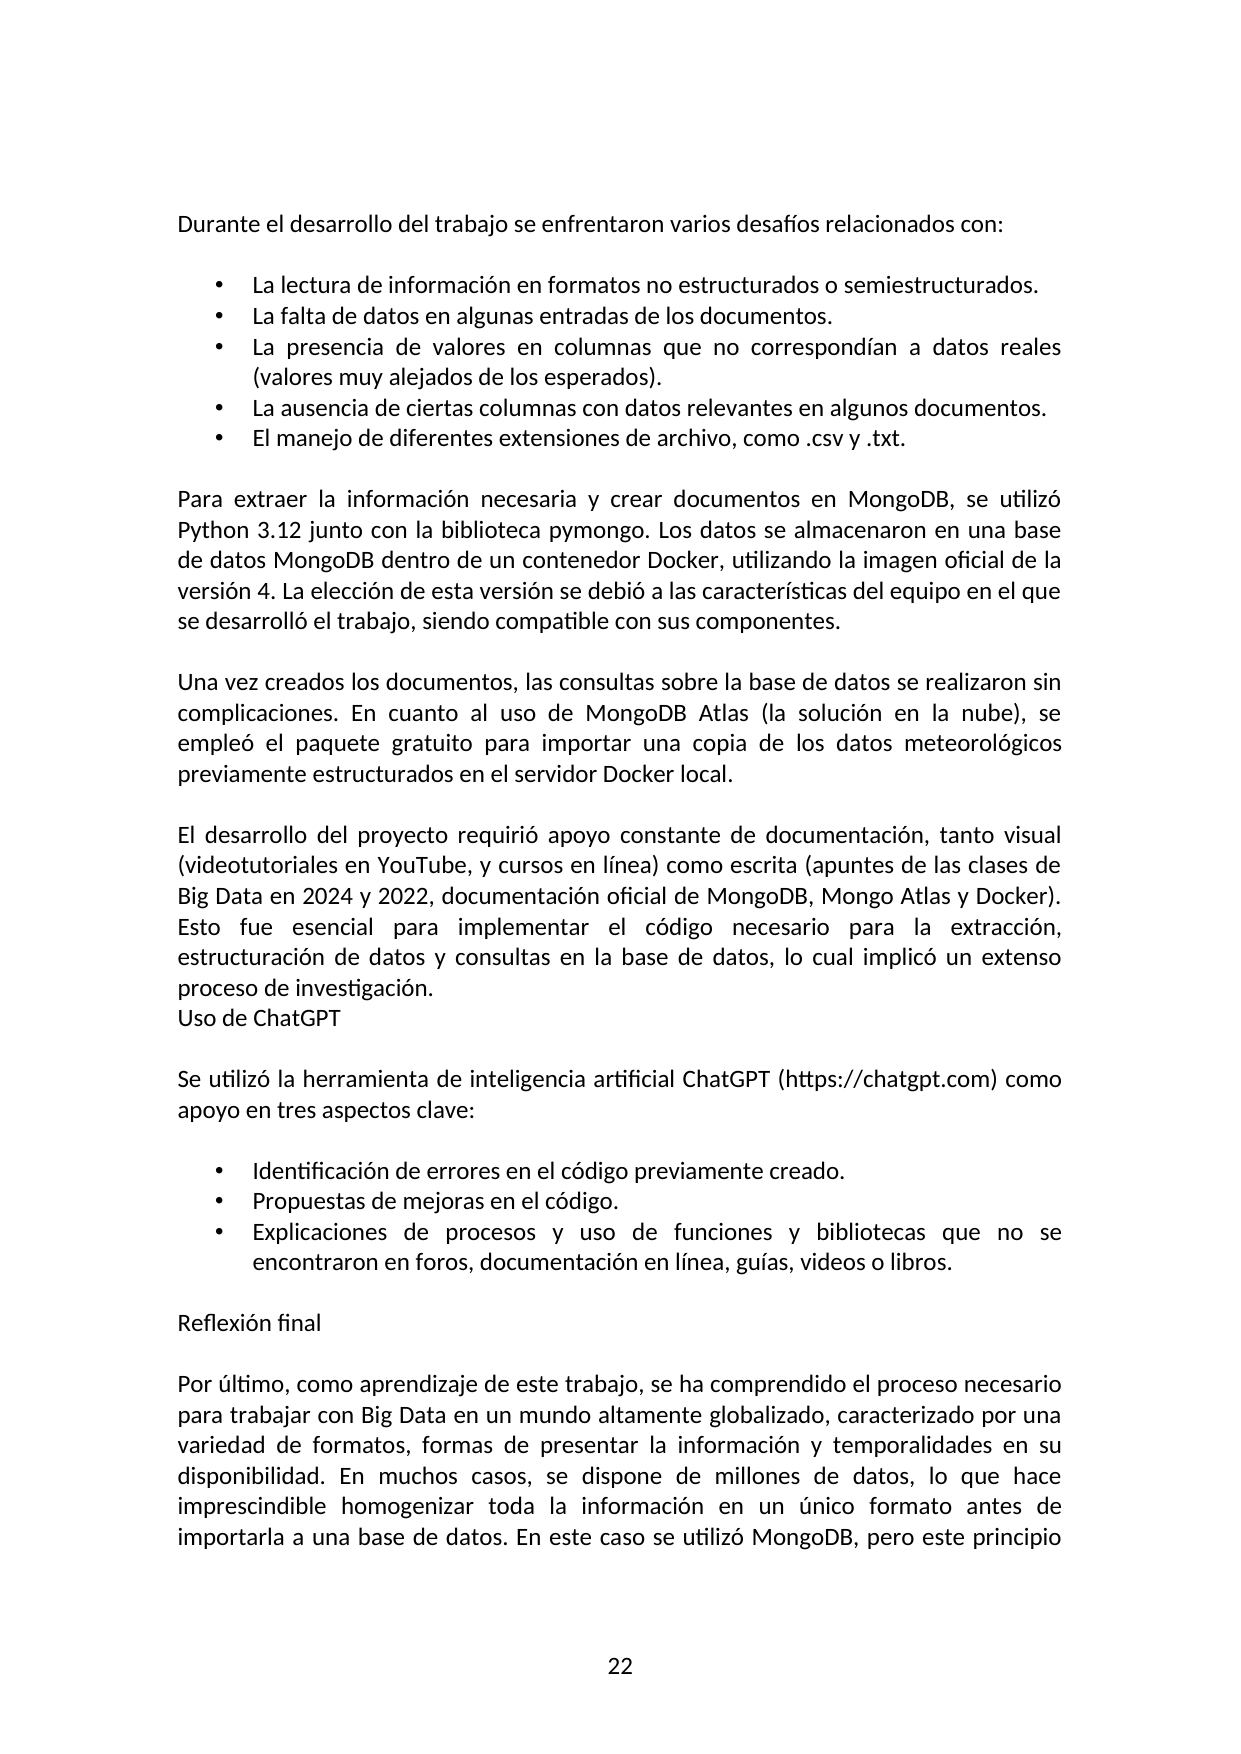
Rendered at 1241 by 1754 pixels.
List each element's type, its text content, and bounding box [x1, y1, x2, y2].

list El manejo de diferentes extensiones de archivo, como .csv y .txt. [215, 422, 1063, 453]
text El desarrollo del proyecto requirió apoyo constante de documentación, tanto visual (videotutoriales en YouTube, y cursos en línea) como escrita (apuntes de las clases de Big Data en 2024 y 2022, documentación oficial de MongoDB, Mongo Atlas y Docker). Esto fue esencial para implementar el código necesario para la extracción, estructuración de datos y consultas en la base de datos, lo cual implicó un extenso proceso de investigación. [177, 819, 1063, 1002]
text Se utilizó la herramienta de inteligencia artificial ChatGPT (https://chatgpt.com) como apoyo en tres aspectos clave: [177, 1063, 1063, 1124]
list La lectura de información en formatos no estructurados o semiestructurados. [215, 270, 1063, 300]
list Identificación de errores en el código previamente creado. [215, 1155, 1063, 1185]
text Para extraer la información necesaria y crear documentos en MongoDB, se utilizó Python 3.12 junto con la biblioteca pymongo. Los datos se almacenaron en una base de datos MongoDB dentro de un contenedor Docker, utilizando la imagen oficial de la versión 4. La elección de esta versión se debió a las características del equipo en el que se desarrolló el trabajo, siendo compatible con sus componentes. [177, 483, 1063, 636]
list La presencia de valores en columnas que no correspondían a datos reales (valores muy alejados de los esperados). [215, 331, 1063, 392]
list La ausencia de ciertas columnas con datos relevantes en algunos documentos. [215, 392, 1063, 422]
list Explicaciones de procesos y uso de funciones y bibliotecas que no se encontraron en foros, documentación en línea, guías, videos o libros. [215, 1216, 1063, 1277]
text Por último, como aprendizaje de este trabajo, se ha comprendido el proceso necesario para trabajar con Big Data en un mundo altamente globalizado, caracterizado por una variedad de formatos, formas de presentar la información y temporalidades en su disponibilidad. En muchos casos, se dispone de millones de datos, lo que hace imprescindible homogenizar toda la información en un único formato antes de importarla a una base de datos. En este caso se utilizó MongoDB, pero este principio [177, 1368, 1063, 1552]
list Propuestas de mejoras en el código. [215, 1185, 1063, 1216]
text Uso de ChatGPT [177, 1002, 1063, 1033]
text Una vez creados los documentos, las consultas sobre la base de datos se realizaron sin complicaciones. En cuanto al uso de MongoDB Atlas (la solución en la nube), se empleó el paquete gratuito para importar una copia de los datos meteorológicos previamente estructurados en el servidor Docker local. [177, 666, 1063, 788]
text Durante el desarrollo del trabajo se enfrentaron varios desafíos relacionados con: [177, 209, 1063, 239]
list La falta de datos en algunas entradas de los documentos. [215, 300, 1063, 331]
text Reflexión final [177, 1307, 1063, 1338]
